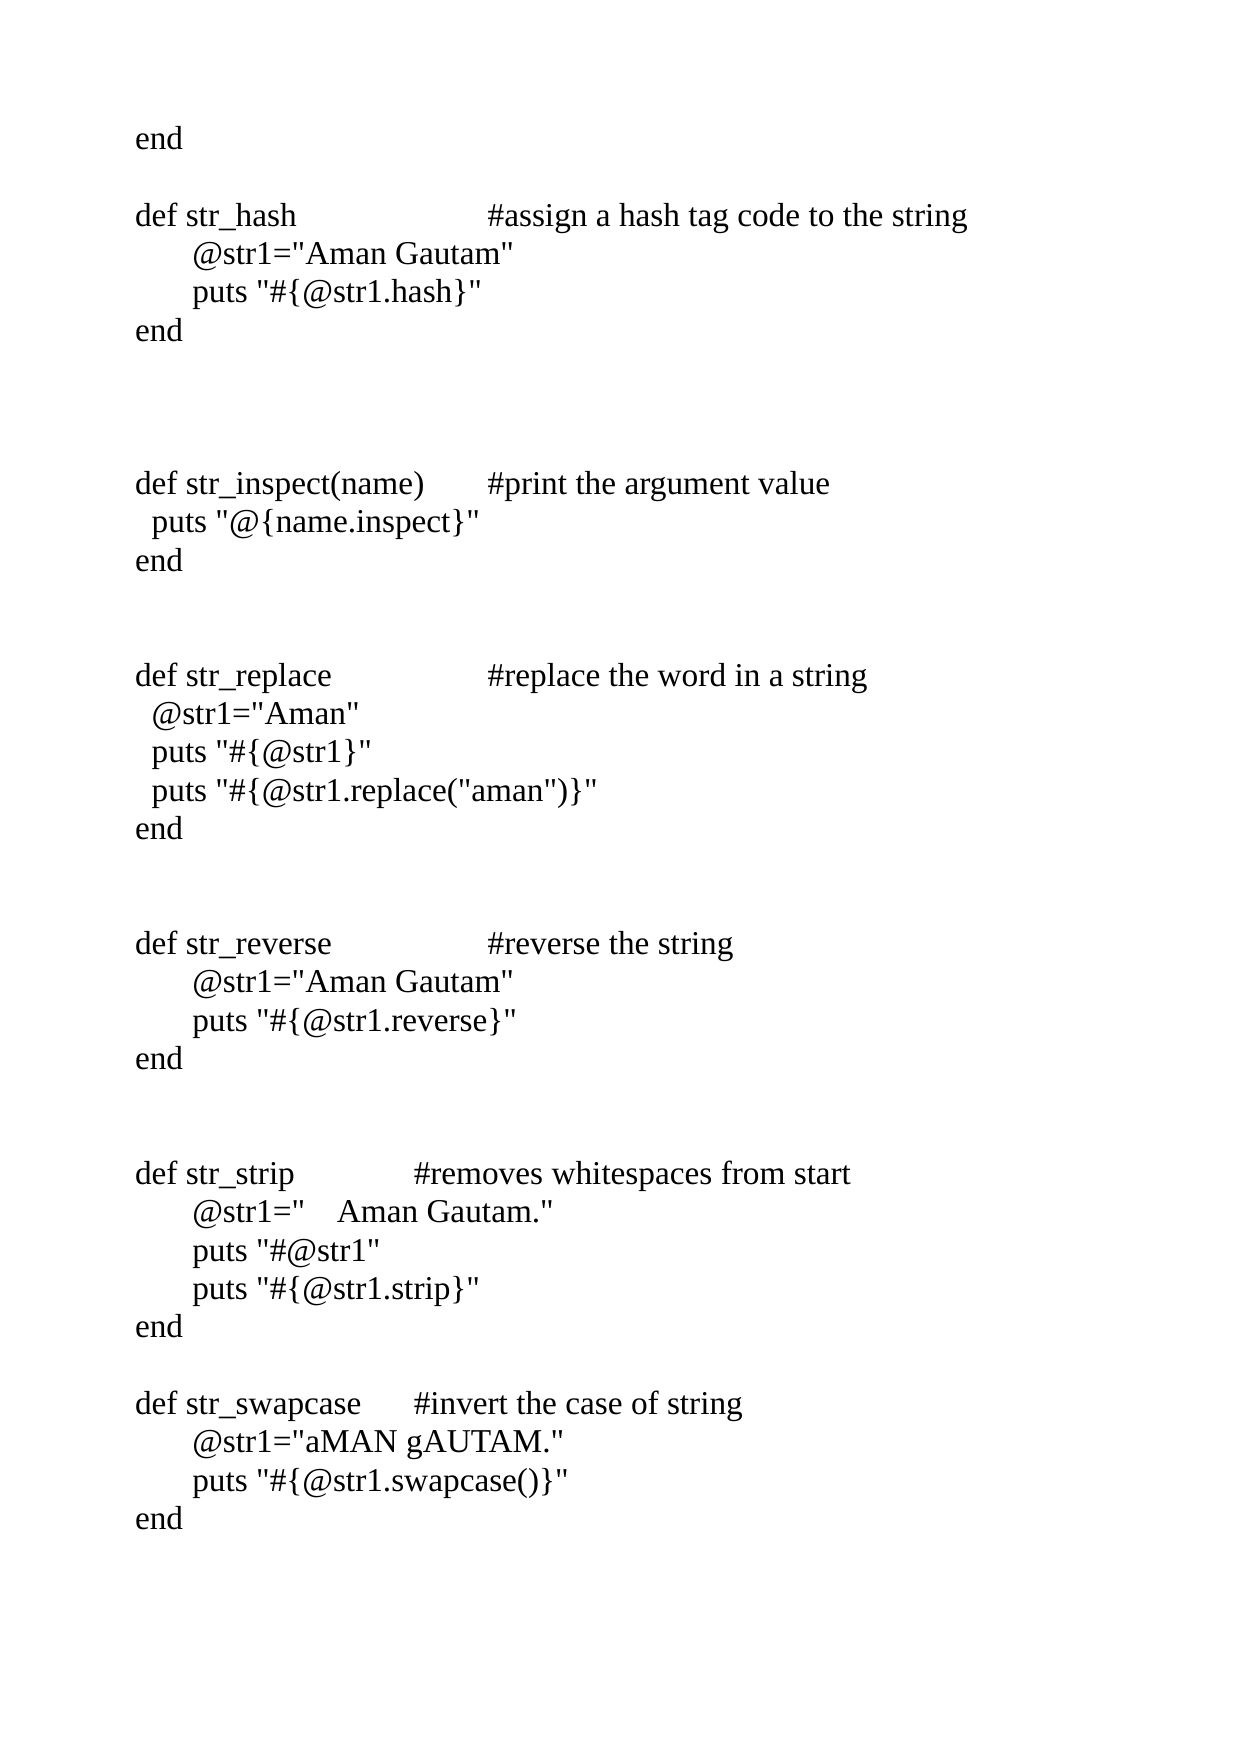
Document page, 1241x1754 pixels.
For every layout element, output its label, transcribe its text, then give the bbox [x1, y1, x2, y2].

text puts "#{@str1.swapcase()}" [118, 1460, 1122, 1498]
text def str_replace #replace the word in a string [118, 655, 1122, 693]
text def str_reverse #reverse the string [118, 923, 1122, 961]
text puts "#@str1" [118, 1230, 1122, 1268]
text puts "#{@str1.reverse}" [118, 1000, 1122, 1038]
text def str_hash #assign a hash tag code to the string [118, 195, 1122, 233]
text @str1="Aman Gautam" [118, 233, 1122, 271]
text def str_inspect(name) #print the argument value [118, 463, 1122, 501]
text end [118, 540, 1122, 578]
text end [118, 1498, 1122, 1536]
text puts "#{@str1.strip}" [118, 1268, 1122, 1306]
text puts "@{name.inspect}" [118, 501, 1122, 540]
text end [118, 808, 1122, 846]
text end [118, 1038, 1122, 1076]
text puts "#{@str1.replace("aman")}" [118, 770, 1122, 808]
text @str1=" Aman Gautam." [118, 1191, 1122, 1230]
text @str1="Aman Gautam" [118, 961, 1122, 1000]
text @str1="Aman" [118, 693, 1122, 731]
text def str_swapcase #invert the case of string [118, 1383, 1122, 1421]
text end [118, 1306, 1122, 1345]
text @str1="aMAN gAUTAM." [118, 1421, 1122, 1460]
text def str_strip #removes whitespaces from start [118, 1153, 1122, 1191]
text puts "#{@str1}" [118, 731, 1122, 770]
text end [118, 310, 1122, 348]
text puts "#{@str1.hash}" [118, 271, 1122, 310]
text end [118, 118, 1122, 156]
